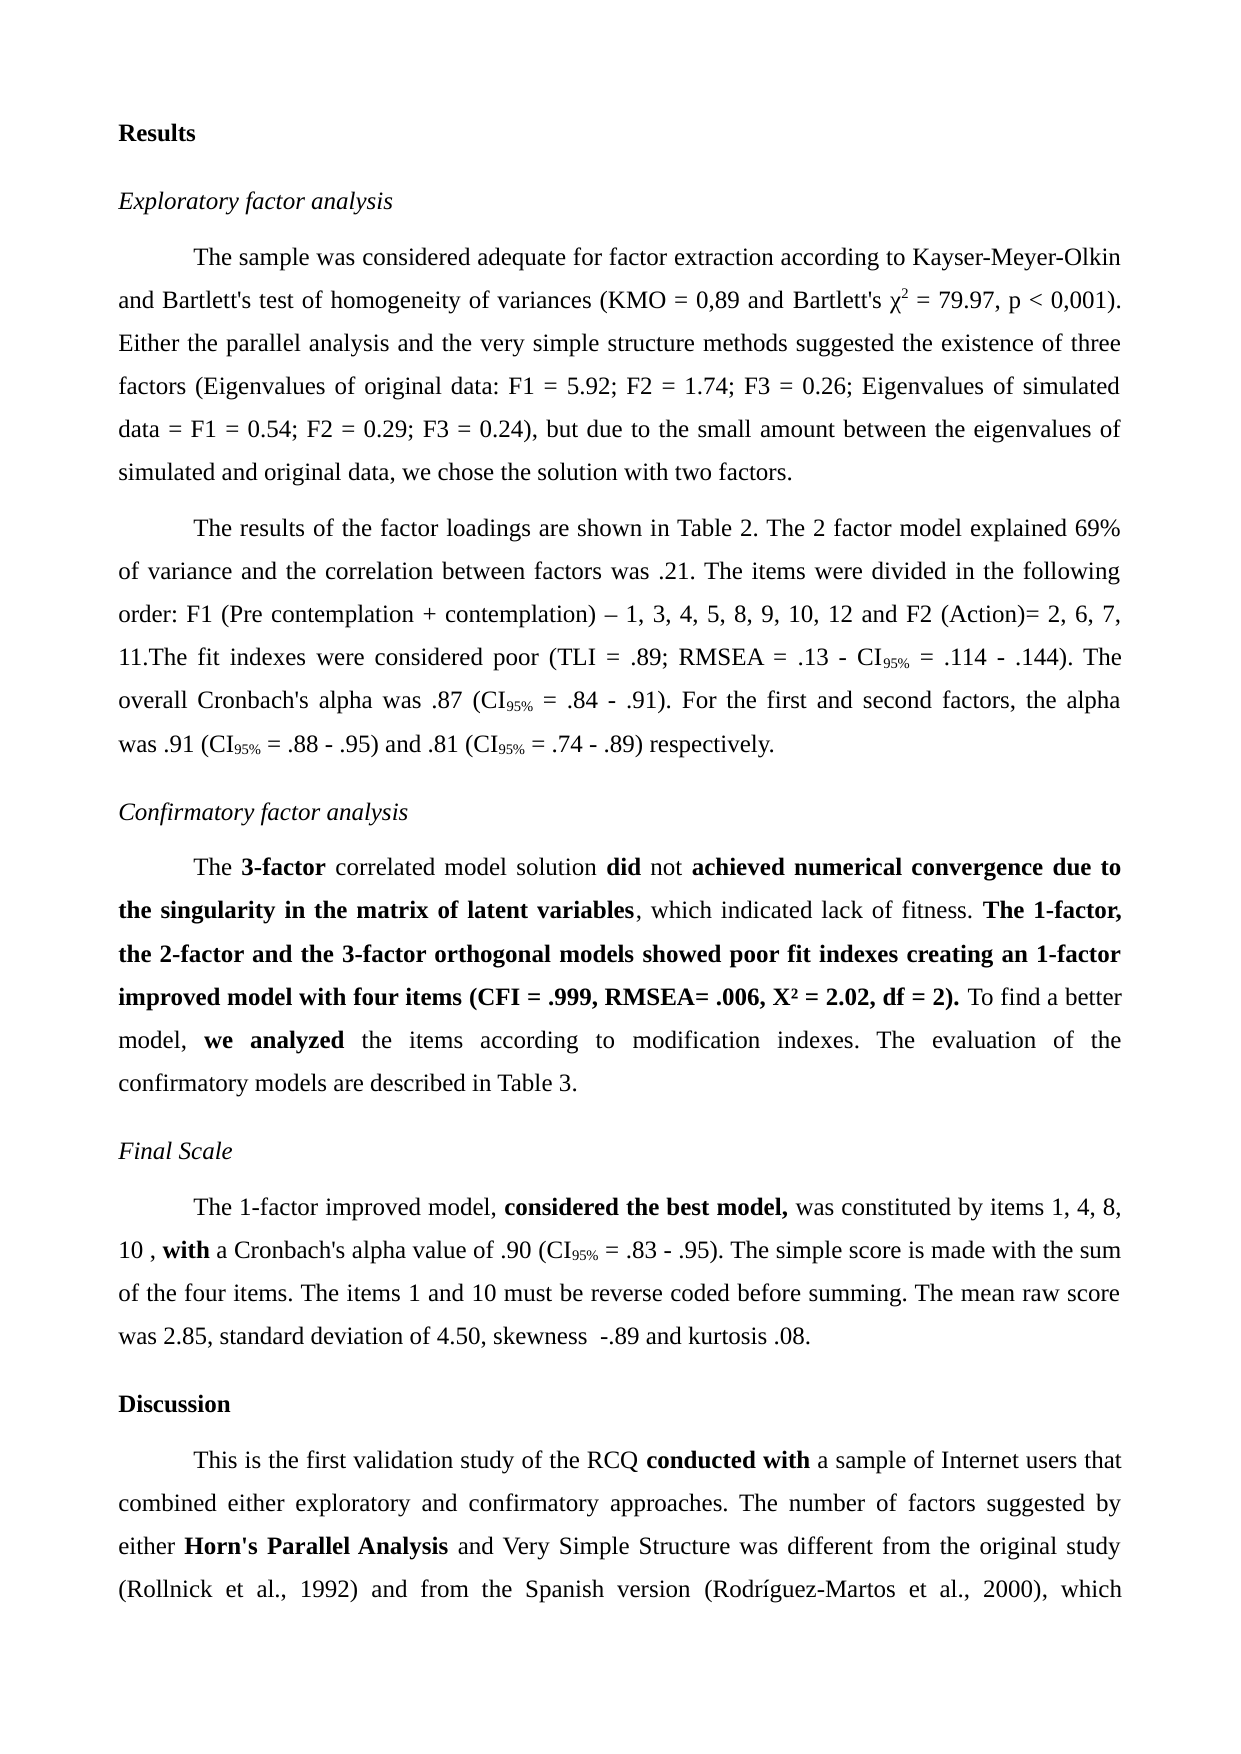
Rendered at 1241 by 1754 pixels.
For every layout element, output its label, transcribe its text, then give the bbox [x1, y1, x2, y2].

text The 1-factor improved model, considered the best model, was constituted by items 1, 4, 8, 10 , with a Cronbach's alpha value of .90 (CI95% = .83 - .95). The simple score is made with the sum of the four items. The items 1 and 10 must be reverse coded before summing. The mean raw score was 2.85, standard deviation of 4.50, skewness -.89 and kurtosis .08. [118, 1192, 1122, 1350]
subtitle Exploratory factor analysis [118, 186, 1122, 215]
subtitle Confirmatory factor analysis [118, 797, 1122, 826]
subtitle Discussion [118, 1389, 1122, 1418]
text The 3-factor correlated model solution did not achieved numerical convergence due to the singularity in the matrix of latent variables, which indicated lack of fitness. The 1-factor, the 2-factor and the 3-factor orthogonal models showed poor fit indexes creating an 1-factor improved model with four items (CFI = .999, RMSEA= .006, X² = 2.02, df = 2). To find a better model, we analyzed the items according to modification indexes. The evaluation of the confirmatory models are described in Table 3. [118, 852, 1122, 1097]
text The sample was considered adequate for factor extraction according to Kayser-Meyer-Olkin and Bartlett's test of homogeneity of variances (KMO = 0,89 and Bartlett's χ2 = 79.97, p < 0,001). Either the parallel analysis and the very simple structure methods suggested the existence of three factors (Eigenvalues of original data: F1 = 5.92; F2 = 1.74; F3 = 0.26; Eigenvalues of simulated data = F1 = 0.54; F2 = 0.29; F3 = 0.24), but due to the small amount between the eigenvalues of simulated and original data, we chose the solution with two factors. [118, 242, 1122, 486]
subtitle Final Scale [118, 1136, 1122, 1165]
subtitle Results [118, 118, 1122, 147]
text This is the first validation study of the RCQ conducted with a sample of Internet users that combined either exploratory and confirmatory approaches. The number of factors suggested by either Horn's Parallel Analysis and Very Simple Structure was different from the original study (Rollnick et al., 1992) and from the Spanish version (Rodríguez-Martos et al., 2000), which [118, 1445, 1122, 1603]
text The results of the factor loadings are shown in Table 2. The 2 factor model explained 69% of variance and the correlation between factors was .21. The items were divided in the following order: F1 (Pre contemplation + contemplation) – 1, 3, 4, 5, 8, 9, 10, 12 and F2 (Action)= 2, 6, 7, 11.The fit indexes were considered poor (TLI = .89; RMSEA = .13 - CI95% = .114 - .144). The overall Cronbach's alpha was .87 (CI95% = .84 - .91). For the first and second factors, the alpha was .91 (CI95% = .88 - .95) and .81 (CI95% = .74 - .89) respectively. [118, 513, 1122, 757]
